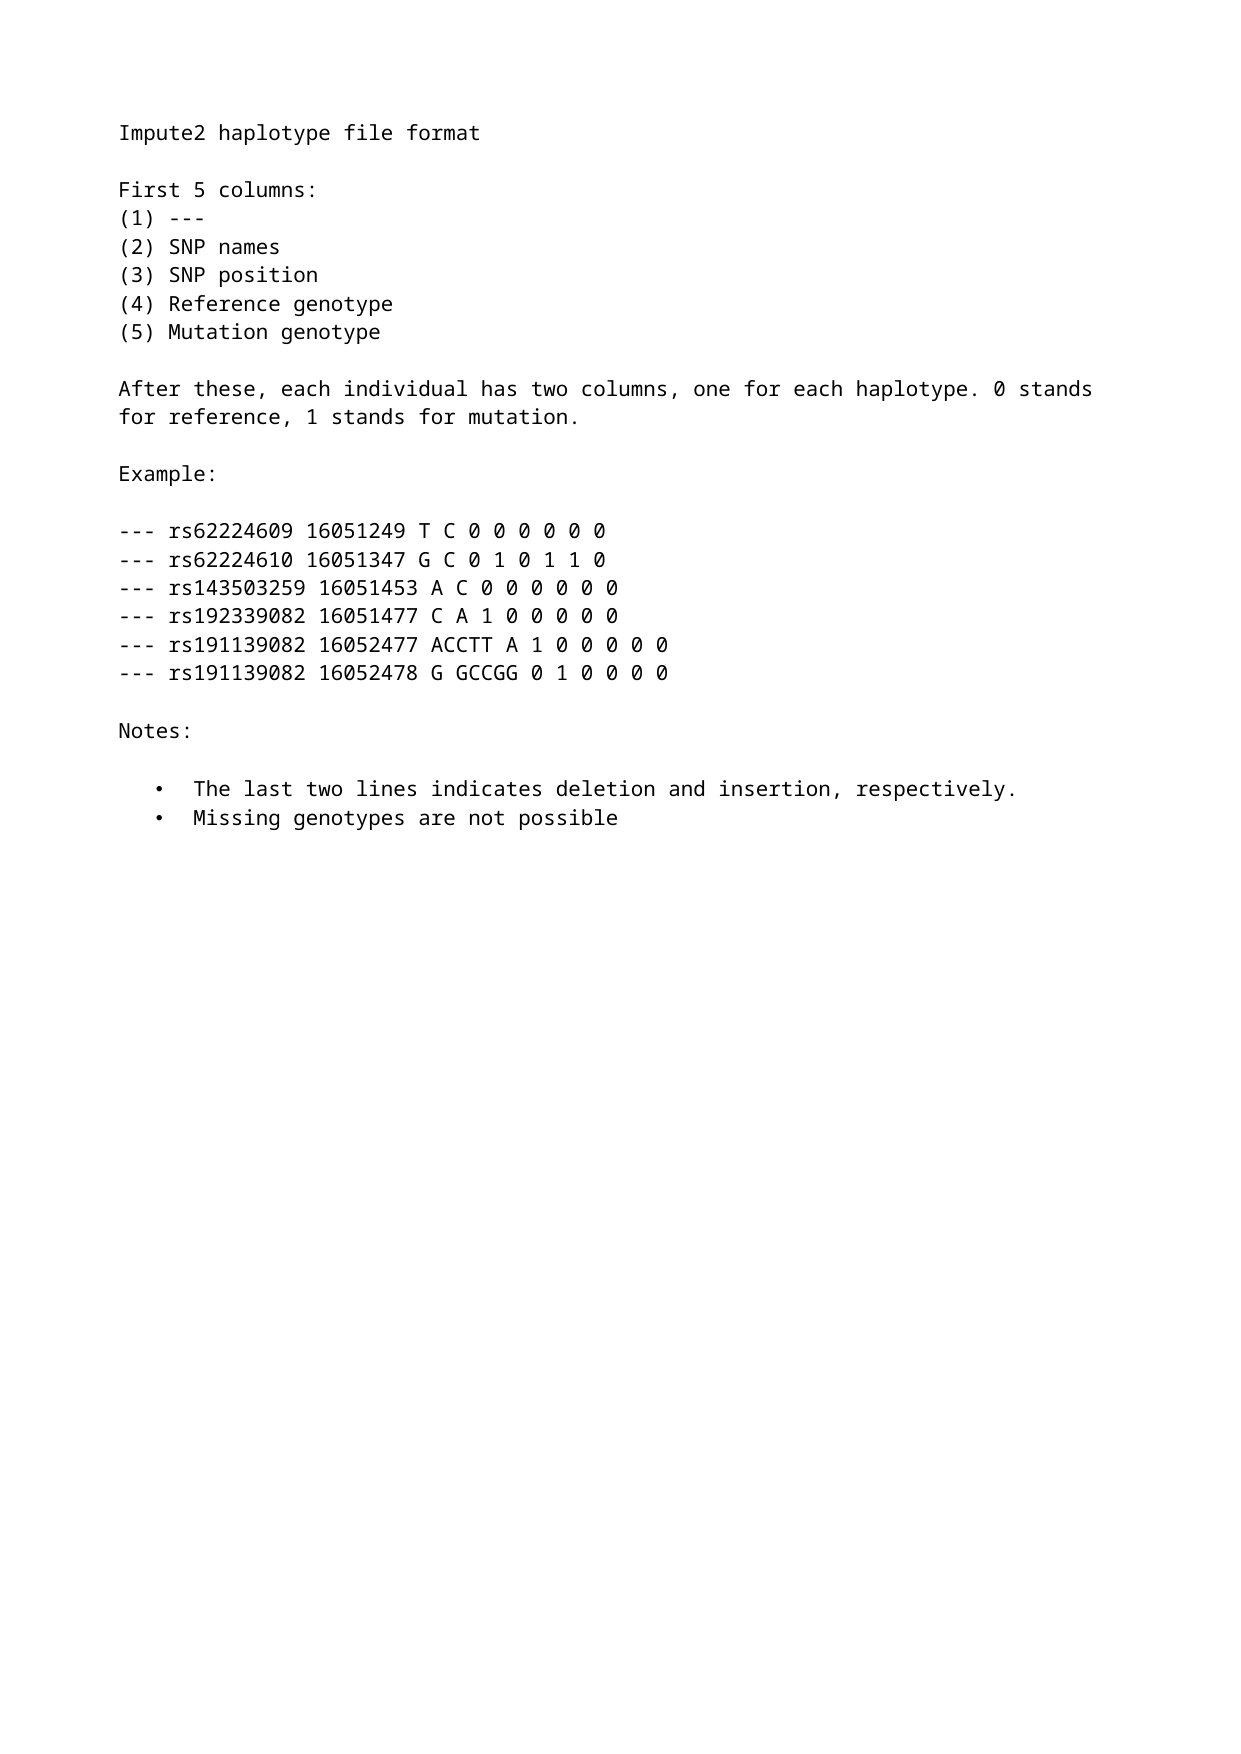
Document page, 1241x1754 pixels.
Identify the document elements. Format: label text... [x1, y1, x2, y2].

text Impute2 haplotype file format [118, 118, 1122, 147]
list Missing genotypes are not possible [156, 803, 1122, 831]
text --- rs192339082 16051477 C A 1 0 0 0 0 0 [118, 602, 1122, 630]
text --- rs62224610 16051347 G C 0 1 0 1 1 0 [118, 545, 1122, 573]
text (4) Reference genotype [118, 289, 1122, 317]
text --- rs191139082 16052478 G GCCGG 0 1 0 0 0 0 [118, 658, 1122, 687]
text (2) SNP names [118, 232, 1122, 260]
list The last two lines indicates deletion and insertion, respectively. [156, 774, 1122, 803]
text --- rs191139082 16052477 ACCTT A 1 0 0 0 0 0 [118, 630, 1122, 658]
text (1) --- [118, 203, 1122, 232]
text Example: [118, 459, 1122, 488]
text (5) Mutation genotype [118, 317, 1122, 346]
text (3) SNP position [118, 260, 1122, 289]
text First 5 columns: [118, 175, 1122, 203]
text Notes: [118, 716, 1122, 745]
text --- rs62224609 16051249 T C 0 0 0 0 0 0 [118, 516, 1122, 545]
text After these, each individual has two columns, one for each haplotype. 0 stands for reference, 1 stands for mutation. [118, 374, 1122, 431]
text --- rs143503259 16051453 A C 0 0 0 0 0 0 [118, 573, 1122, 602]
